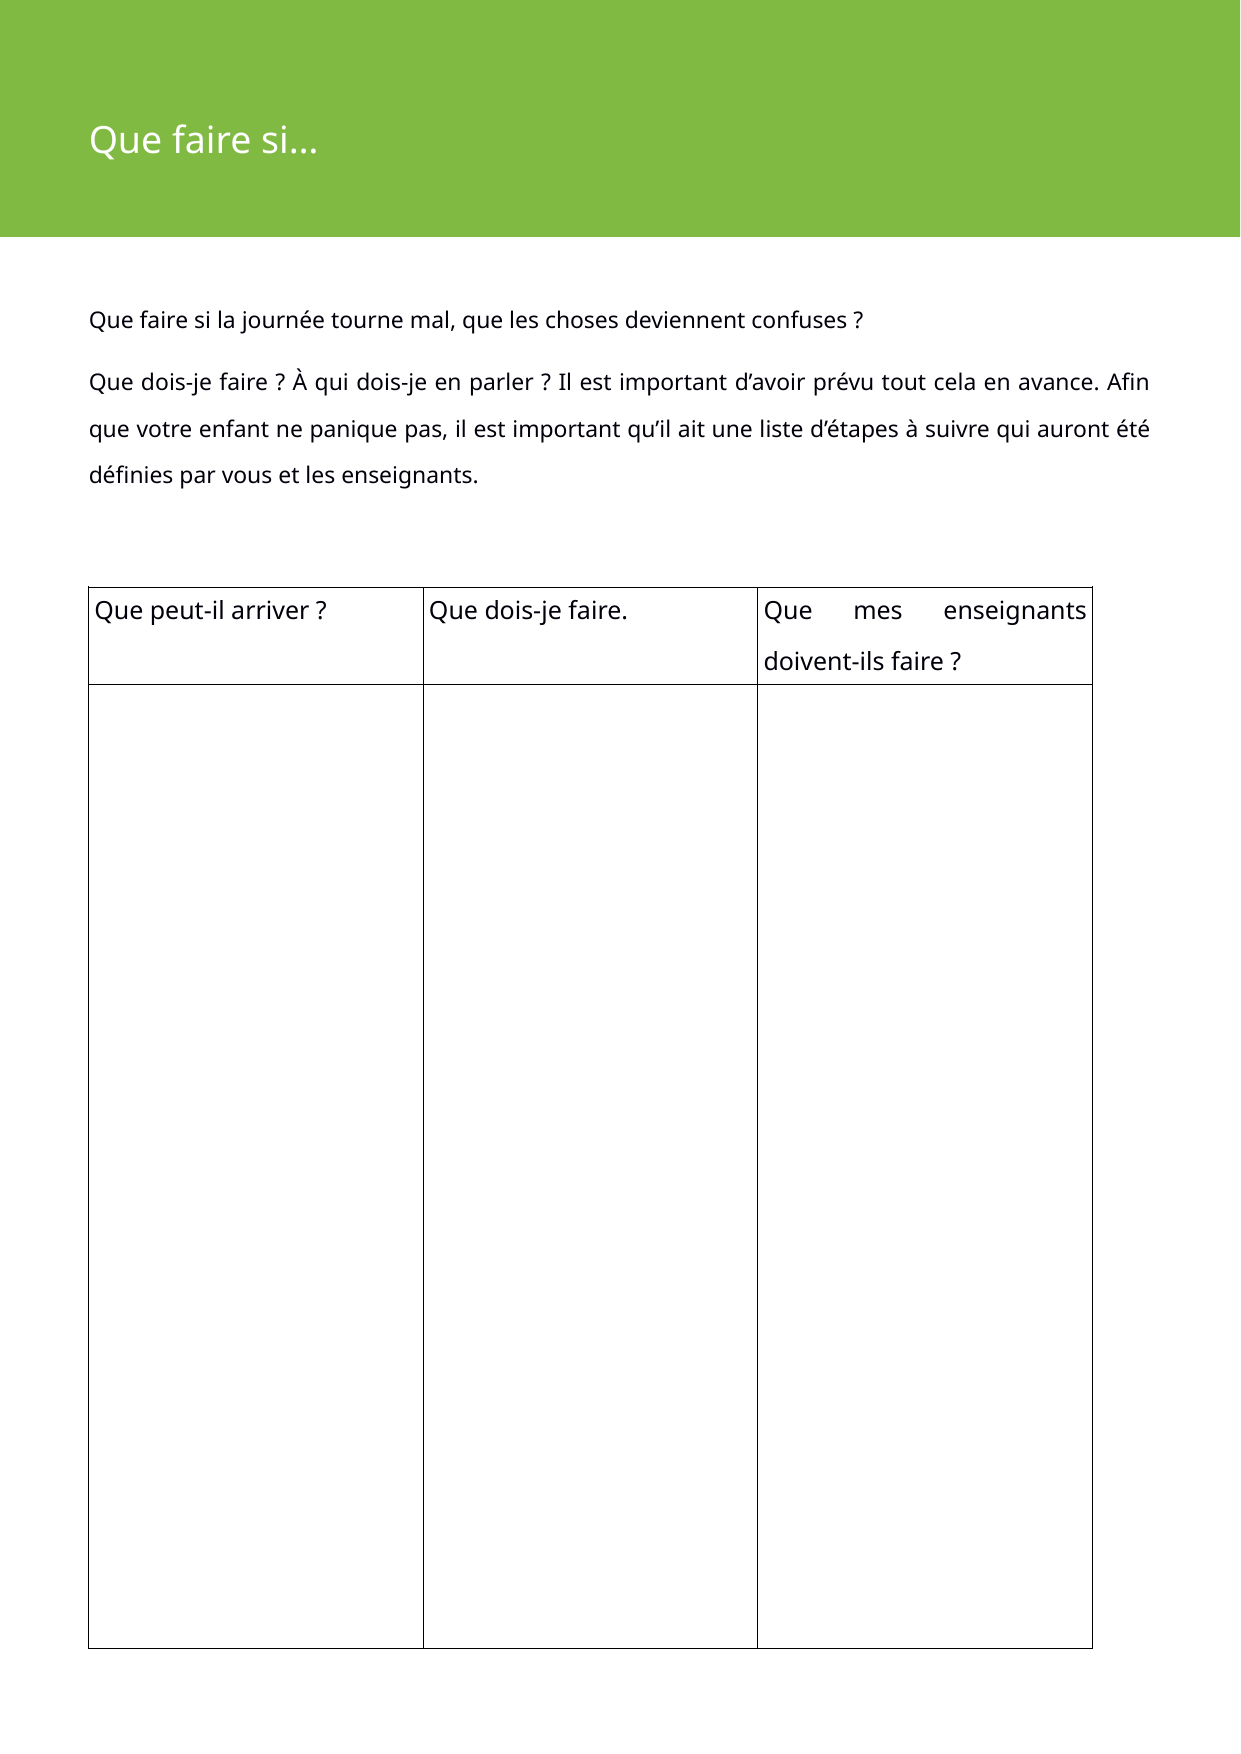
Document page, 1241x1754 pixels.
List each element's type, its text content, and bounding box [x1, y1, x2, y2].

table_cell [758, 685, 1092, 1648]
table_header Que mes enseignants doivent-ils faire ? [758, 588, 1092, 683]
text Que dois-je faire ? À qui dois-je en parler ? Il est important d’avoir prévu tout cela en avance. Afin que votre enfant ne panique pas, il est important qu’il ait une liste d’étapes à suivre qui auront été définies par vous et les enseignants. [88, 366, 1152, 491]
text Que faire si la journée tourne mal, que les choses deviennent confuses ? [88, 304, 1152, 335]
table_header Que peut-il arriver ? [89, 588, 423, 683]
subtitle Que faire si… [88, 113, 1152, 164]
table_cell [424, 685, 757, 1648]
table_header Que dois-je faire. [424, 588, 757, 683]
table_cell [89, 685, 423, 1648]
